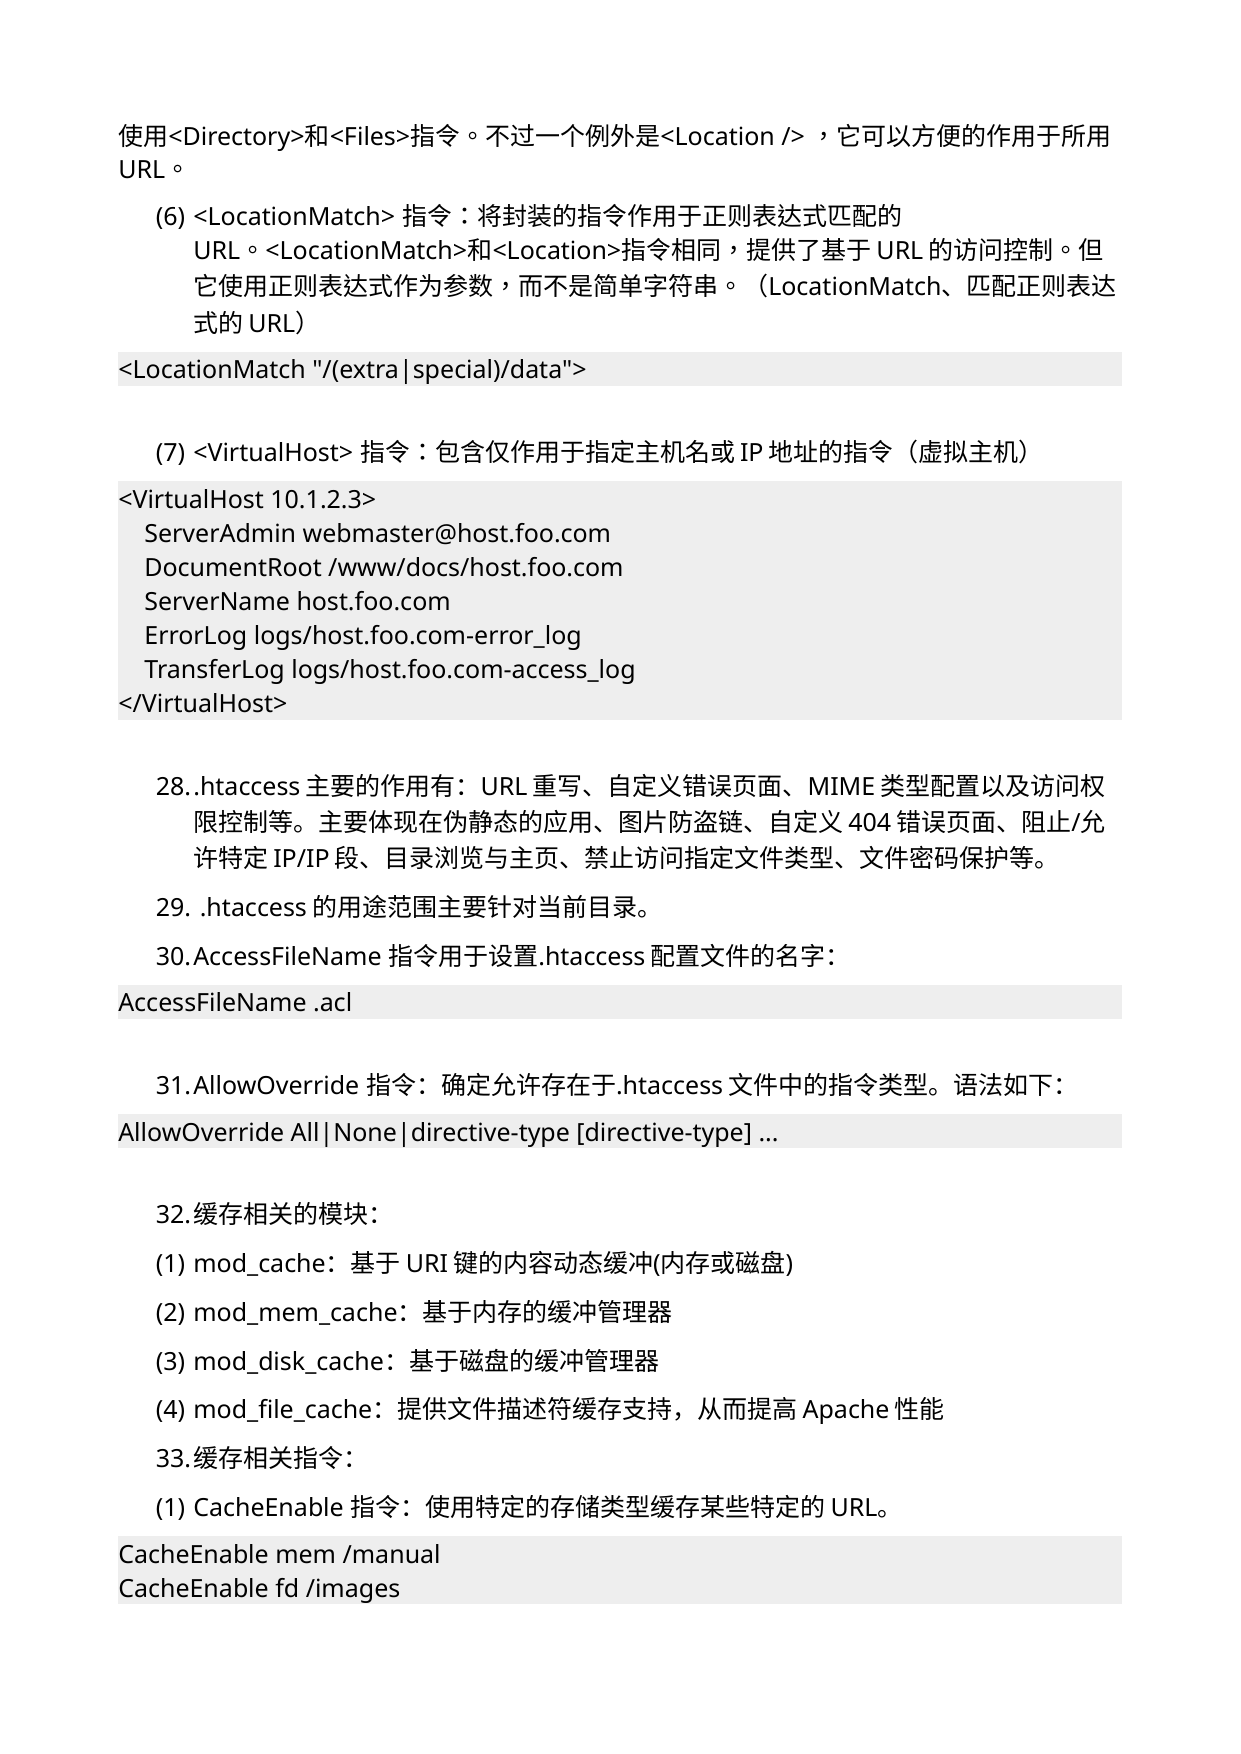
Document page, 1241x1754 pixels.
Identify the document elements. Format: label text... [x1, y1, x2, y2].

table_header <LocationMatch "/(extra|special)/data"> [118, 352, 1122, 386]
list mod_disk_cache：基于磁盘的缓冲管理器 [156, 1341, 1122, 1377]
list CacheEnable 指令：使用特定的存储类型缓存某些特定的URL。 [156, 1487, 1122, 1524]
list AccessFileName 指令用于设置.htaccess配置文件的名字： [156, 936, 1122, 972]
list <VirtualHost> 指令：包含仅作用于指定主机名或IP地址的指令（虚拟主机） [156, 432, 1122, 469]
list mod_cache：基于URI键的内容动态缓冲(内存或磁盘) [156, 1244, 1122, 1280]
list AllowOverride 指令：确定允许存在于.htaccess文件中的指令类型。语法如下： [156, 1066, 1122, 1102]
list <LocationMatch> 指令：将封装的指令作用于正则表达式匹配的URL。<LocationMatch>和<Location>指令相同，提供了基于URL的访问控制。但它使用正则表达式作为参数，而不是简单字符串。（LocationMatch、匹配正则表达式的URL） [156, 199, 1122, 339]
list 缓存相关的模块： [156, 1195, 1122, 1231]
table_header CacheEnable mem /manual CacheEnable fd /images [118, 1536, 1122, 1604]
table_header AccessFileName .acl [118, 985, 1122, 1019]
list .htaccess主要的作用有：URL重写、自定义错误页面、MIME类型配置以及访问权限控制等。主要体现在伪静态的应用、图片防盗链、自定义404错误页面、阻止/允许特定IP/IP段、目录浏览与主页、禁止访问指定文件类型、文件密码保护等。 [156, 766, 1122, 875]
list mod_file_cache：提供文件描述符缓存支持，从而提高Apache性能 [156, 1390, 1122, 1426]
table_header <VirtualHost 10.1.2.3> ServerAdmin webmaster@host.foo.com DocumentRoot /www/docs/host.foo.com ServerName host.foo.com ErrorLog logs/host.foo.com-error_log TransferLog logs/host.foo.com-access_log </VirtualHost> [118, 481, 1122, 720]
list .htaccess的用途范围主要针对当前目录。 [156, 887, 1122, 924]
list 缓存相关指令： [156, 1439, 1122, 1475]
list mod_mem_cache：基于内存的缓冲管理器 [156, 1292, 1122, 1329]
table_header AllowOverride All|None|directive-type [directive-type] ... [118, 1114, 1122, 1148]
text 使用<Directory>和<Files>指令。不过一个例外是<Location /> ，它可以方便的作用于所用URL。 [118, 118, 1122, 186]
